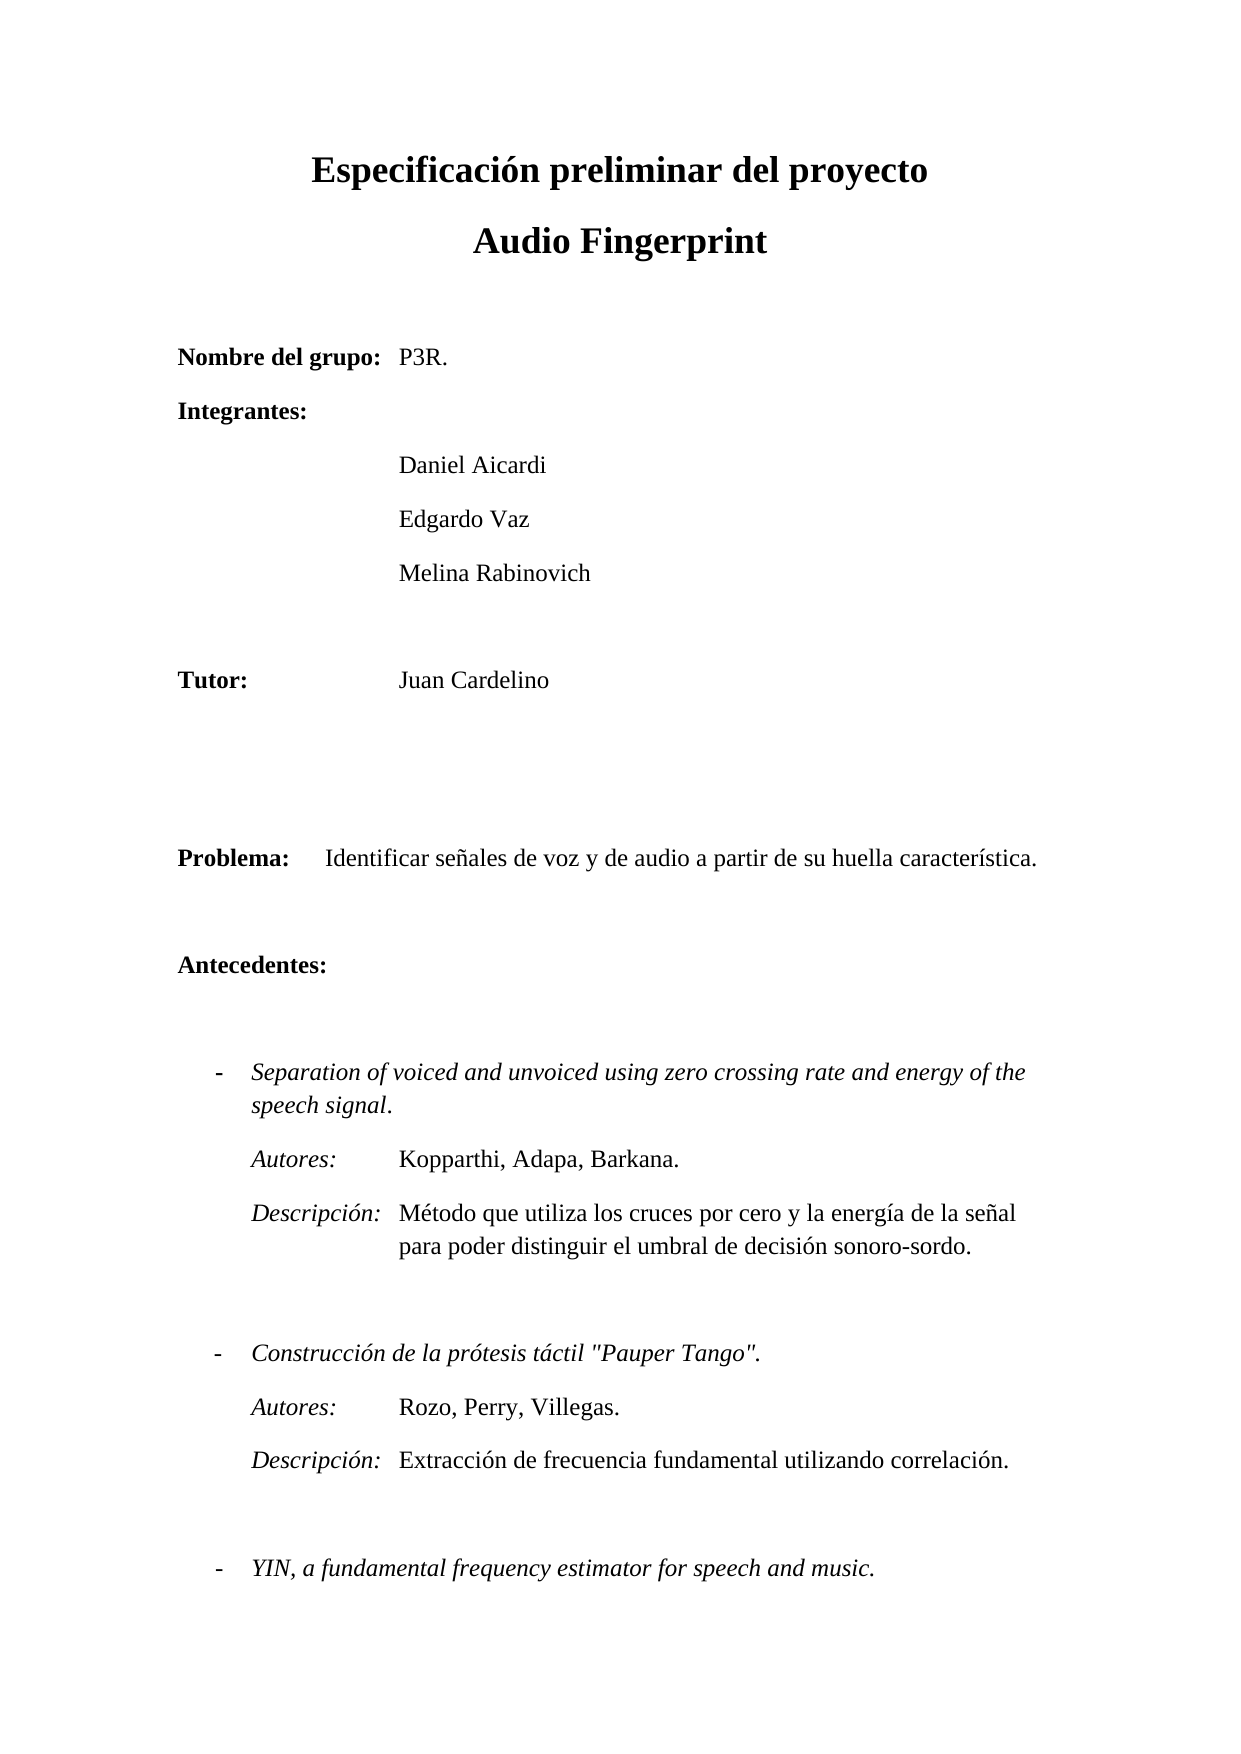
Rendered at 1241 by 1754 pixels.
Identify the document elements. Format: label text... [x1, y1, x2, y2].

text Antecedentes: [177, 950, 1063, 979]
text Descripción: Método que utiliza los cruces por cero y la energía de la señal para poder distinguir el umbral de decisión sonoro-sordo. [214, 1198, 1063, 1260]
text Nombre del grupo: P3R. [177, 342, 1063, 371]
text Autores: Kopparthi, Adapa, Barkana. [177, 1144, 1063, 1173]
text Integrantes: [177, 396, 1063, 425]
text Autores: Rozo, Perry, Villegas. [215, 1392, 1063, 1421]
text Especificación preliminar del proyecto [177, 148, 1063, 191]
text Edgardo Vaz [177, 504, 1063, 533]
text - Separation of voiced and unvoiced using zero crossing rate and energy of the speech signal. [215, 1057, 1063, 1119]
text Descripción: Extracción de frecuencia fundamental utilizando correlación. [177, 1446, 1063, 1474]
text Melina Rabinovich [177, 558, 1063, 586]
text Daniel Aicardi [177, 450, 1063, 479]
text - Construcción de la prótesis táctil "Pauper Tango". [214, 1338, 1063, 1367]
text Tutor: Juan Cardelino [177, 665, 1063, 694]
text Audio Fingerprint [177, 218, 1063, 261]
text Problema: Identificar señales de voz y de audio a partir de su huella característica. [177, 843, 1063, 871]
text - YIN, a fundamental frequency estimator for speech and music. [215, 1553, 1063, 1582]
